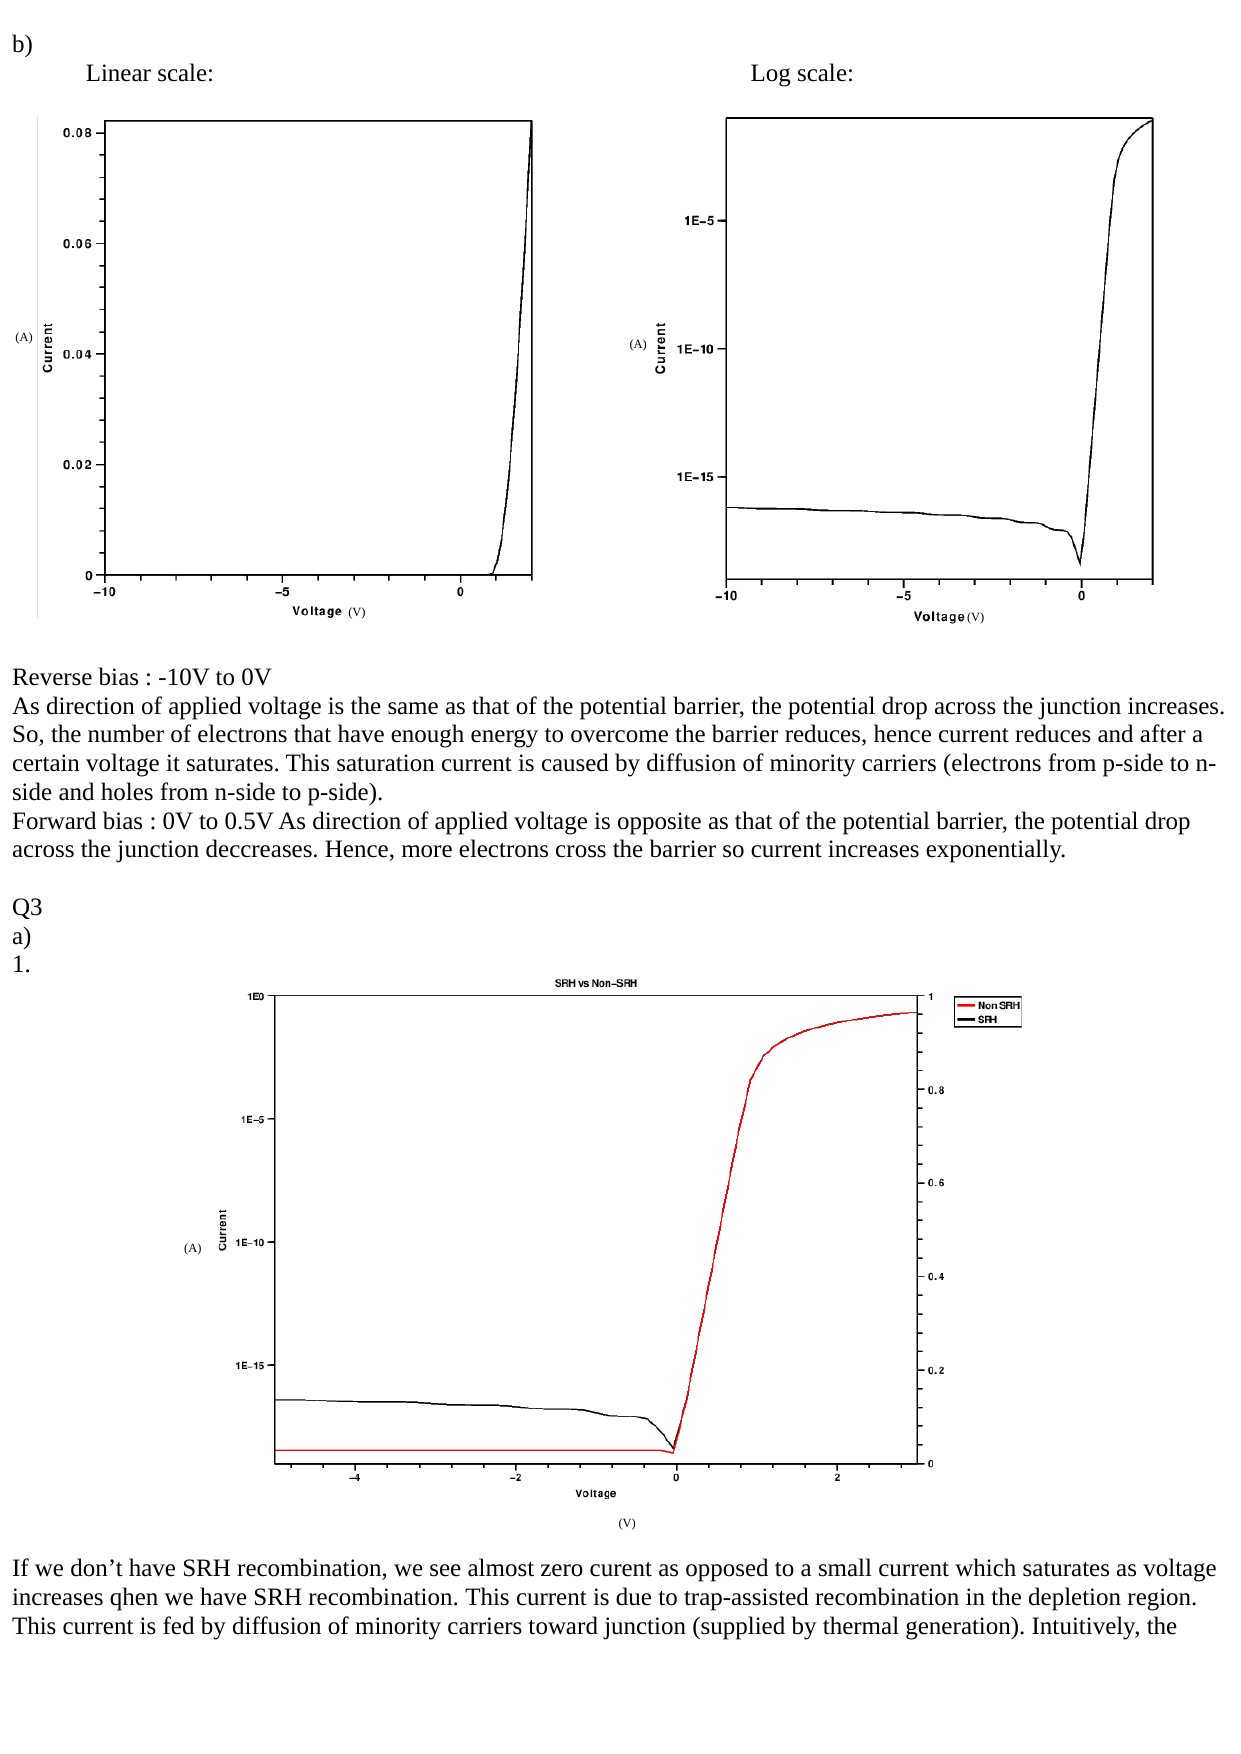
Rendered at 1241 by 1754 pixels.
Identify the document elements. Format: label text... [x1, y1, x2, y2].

text If we don’t have SRH recombination, we see almost zero curent as opposed to a small current which saturates as voltage increases qhen we have SRH recombination. This current is due to trap-assisted recombination in the depletion region. This current is fed by diffusion of minority carriers toward junction (supplied by thermal generation). Intuitively, the [12, 1553, 1228, 1639]
text Linear scale: Log scale: [12, 58, 1228, 87]
text Forward bias : 0V to 0.5V As direction of applied voltage is opposite as that of the potential barrier, the potential drop across the junction deccreases. Hence, more electrons cross the barrier so current increases exponentially. [12, 806, 1228, 863]
text b) [12, 29, 1228, 58]
picture [218, 978, 1022, 1499]
picture [651, 111, 1160, 624]
text As direction of applied voltage is the same as that of the potential barrier, the potential drop across the junction increases. So, the number of electrons that have enough energy to overcome the barrier reduces, hence current reduces and after a certain voltage it saturates. This saturation current is caused by diffusion of minority carriers (electrons from p-side to n-side and holes from n-side to p-side). [12, 691, 1228, 806]
text 1. [12, 949, 1228, 978]
text a) [12, 921, 1228, 949]
text Q3 [12, 892, 1228, 921]
text Reverse bias : -10V to 0V [12, 662, 1228, 691]
picture [56, 115, 535, 618]
